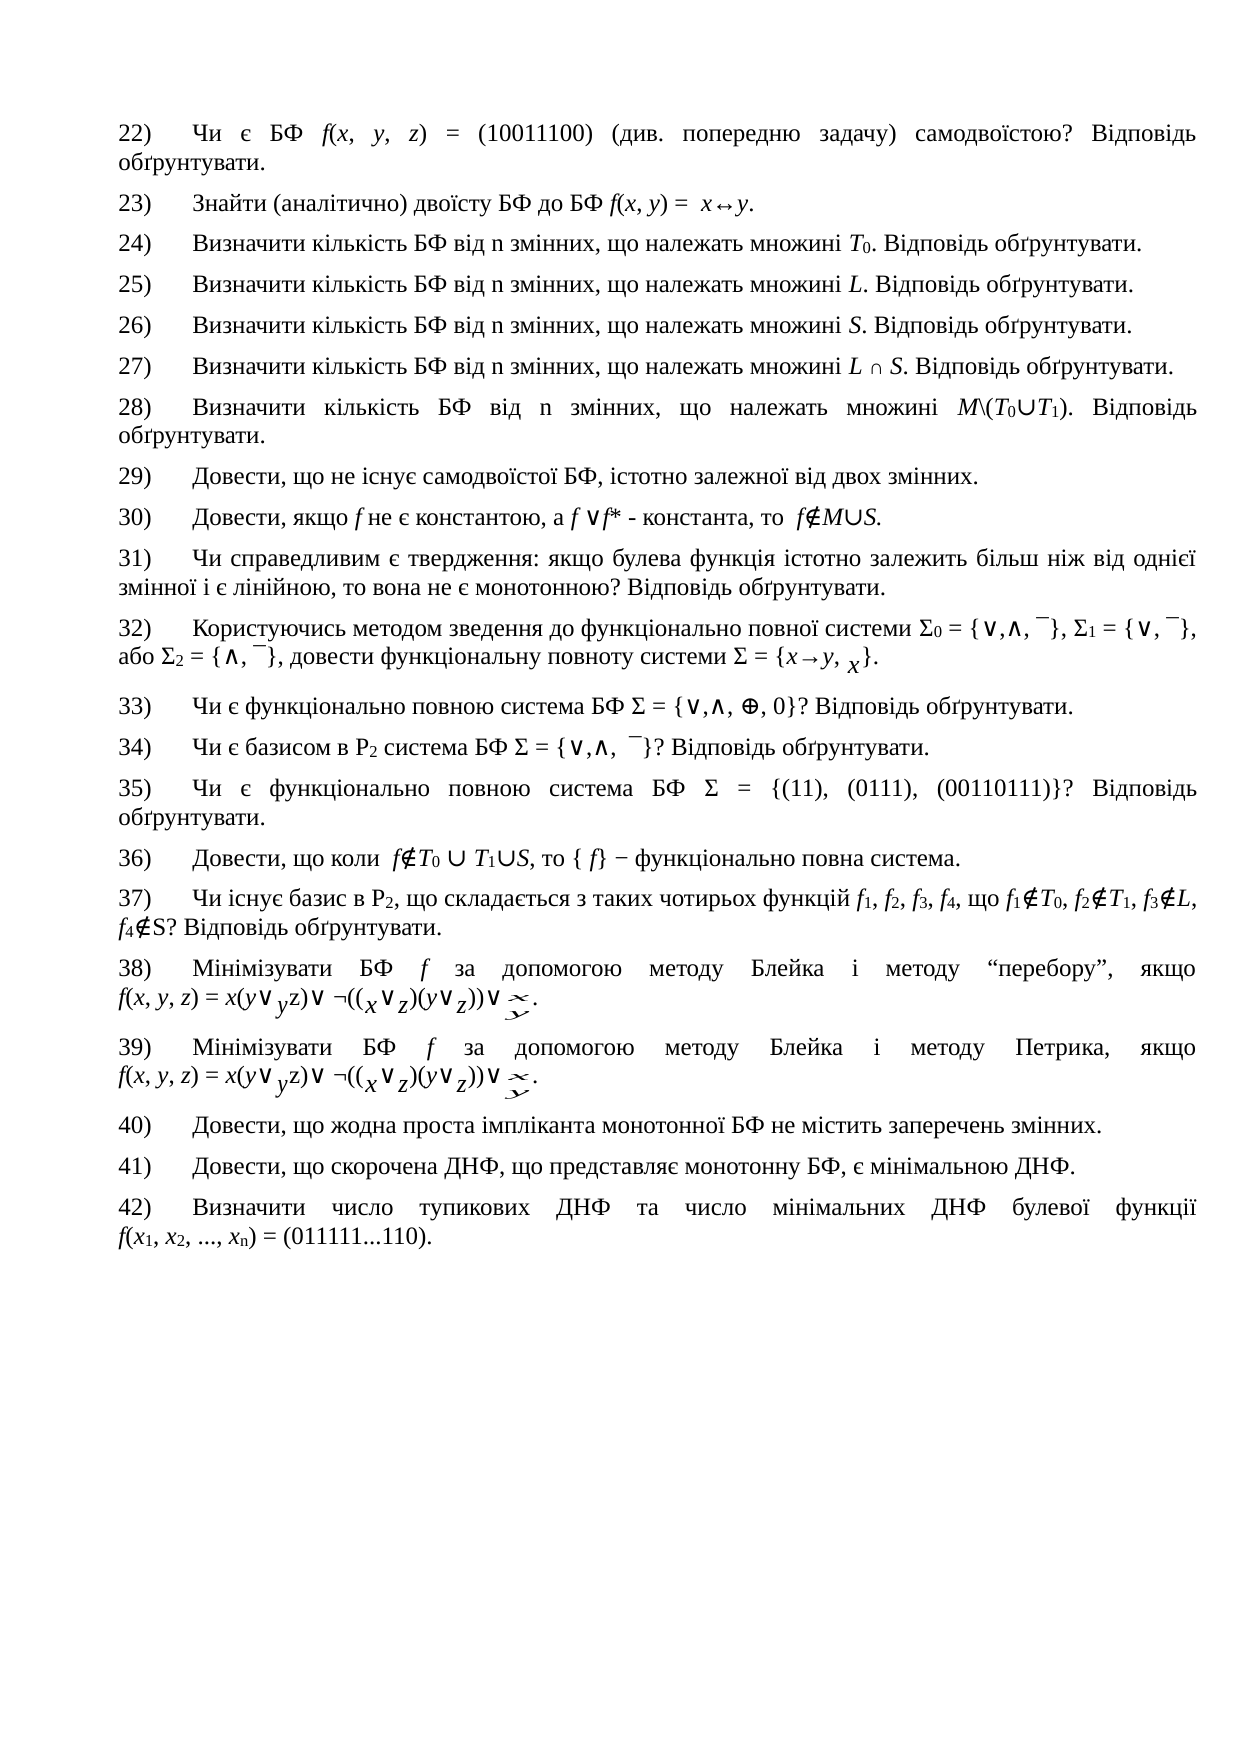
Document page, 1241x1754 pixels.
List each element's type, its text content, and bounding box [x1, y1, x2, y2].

list Мінімізувати БФ f за допомогою методу Блейка і методу Петрика, якщо f(x, y, z) = x(у∨z)∨ ¬((∨)(у∨))∨. [118, 1032, 1197, 1098]
list Чи є БФ f(x, y, z) = (10011100) (див. попередню задачу) самодвоїстою? Відповідь обґрунтувати. [118, 118, 1197, 176]
list Чи є базисом в Р2 система БФ Σ = {∨,∧, ¯}? Відповідь обґрунтувати. [118, 732, 1197, 761]
list Визначити кількість БФ від n змінних, що належать множині S. Відповідь обґрунтувати. [118, 310, 1197, 339]
list Визначити кількість БФ від n змінних, що належать множині Т0. Відповідь обґрунтувати. [118, 228, 1197, 257]
list Визначити кількість БФ від n змінних, що належать множині L. Відповідь обґрунтувати. [118, 269, 1197, 298]
list Довести, що коли f∉Т0 ∪ Т1∪S, то { f} − функціонально повна система. [118, 843, 1197, 871]
list Довести, якщо f не є константою, а f ∨f* - константа, то f∉М∪S. [118, 502, 1197, 531]
list Чи справедливим є твердження: якщо булева функція істотно залежить більш ніж від однієї змінної і є лінійною, то вона не є монотонною? Відповідь обґрунтувати. [118, 543, 1197, 601]
list Чи існує базис в P2, що складається з таких чотирьох функцій f1, f2, f3, f4, що f1∉Т0, f2∉Т1, f3∉L, f4∉S? Відповідь обґрунтувати. [118, 883, 1197, 941]
list Визначити число тупикових ДНФ та число мінімальних ДНФ булевої функції f(х1, х2, ..., хn) = (011111...110). [118, 1192, 1197, 1250]
list Довести, що не існує самодвоїстої БФ, істотно залежної від двох змінних. [118, 461, 1197, 490]
list Визначити кількість БФ від n змінних, що належать множині М\(Т0∪Т1). Відповідь обґрунтувати. [118, 392, 1197, 449]
list Визначити кількість БФ від n змінних, що належать множині L ∩ S. Відповідь обґрунтувати. [118, 351, 1197, 380]
list Чи є функціонально повною система БФ Σ = {∨,∧, ⊕, 0}? Відповідь обґрунтувати. [118, 691, 1197, 720]
list Користуючись методом зведення до функціонально повної системи Σ0 = {∨,∧, ¯}, Σ1 = {∨, ¯}, або Σ2 = {∧, ¯}, довести функціональну повноту системи Σ = {х→у, }. [118, 613, 1197, 679]
list Знайти (аналітично) двоїсту БФ до БФ f(x, y) = x↔y. [118, 188, 1197, 216]
list Чи є функціонально повною система БФ Σ = {(11), (0111), (00110111)}? Відповідь обґрунтувати. [118, 773, 1197, 831]
list Довести, що скорочена ДНФ, що представляє монотонну БФ, є мінімальною ДНФ. [118, 1151, 1197, 1180]
list Довести, що жодна проста імпліканта монотонної БФ не містить заперечень змінних. [118, 1111, 1197, 1139]
list Мінімізувати БФ f за допомогою методу Блейка і методу “перебору”, якщо f(x, y, z) = x(у∨z)∨ ¬((∨)(у∨))∨. [118, 953, 1197, 1020]
